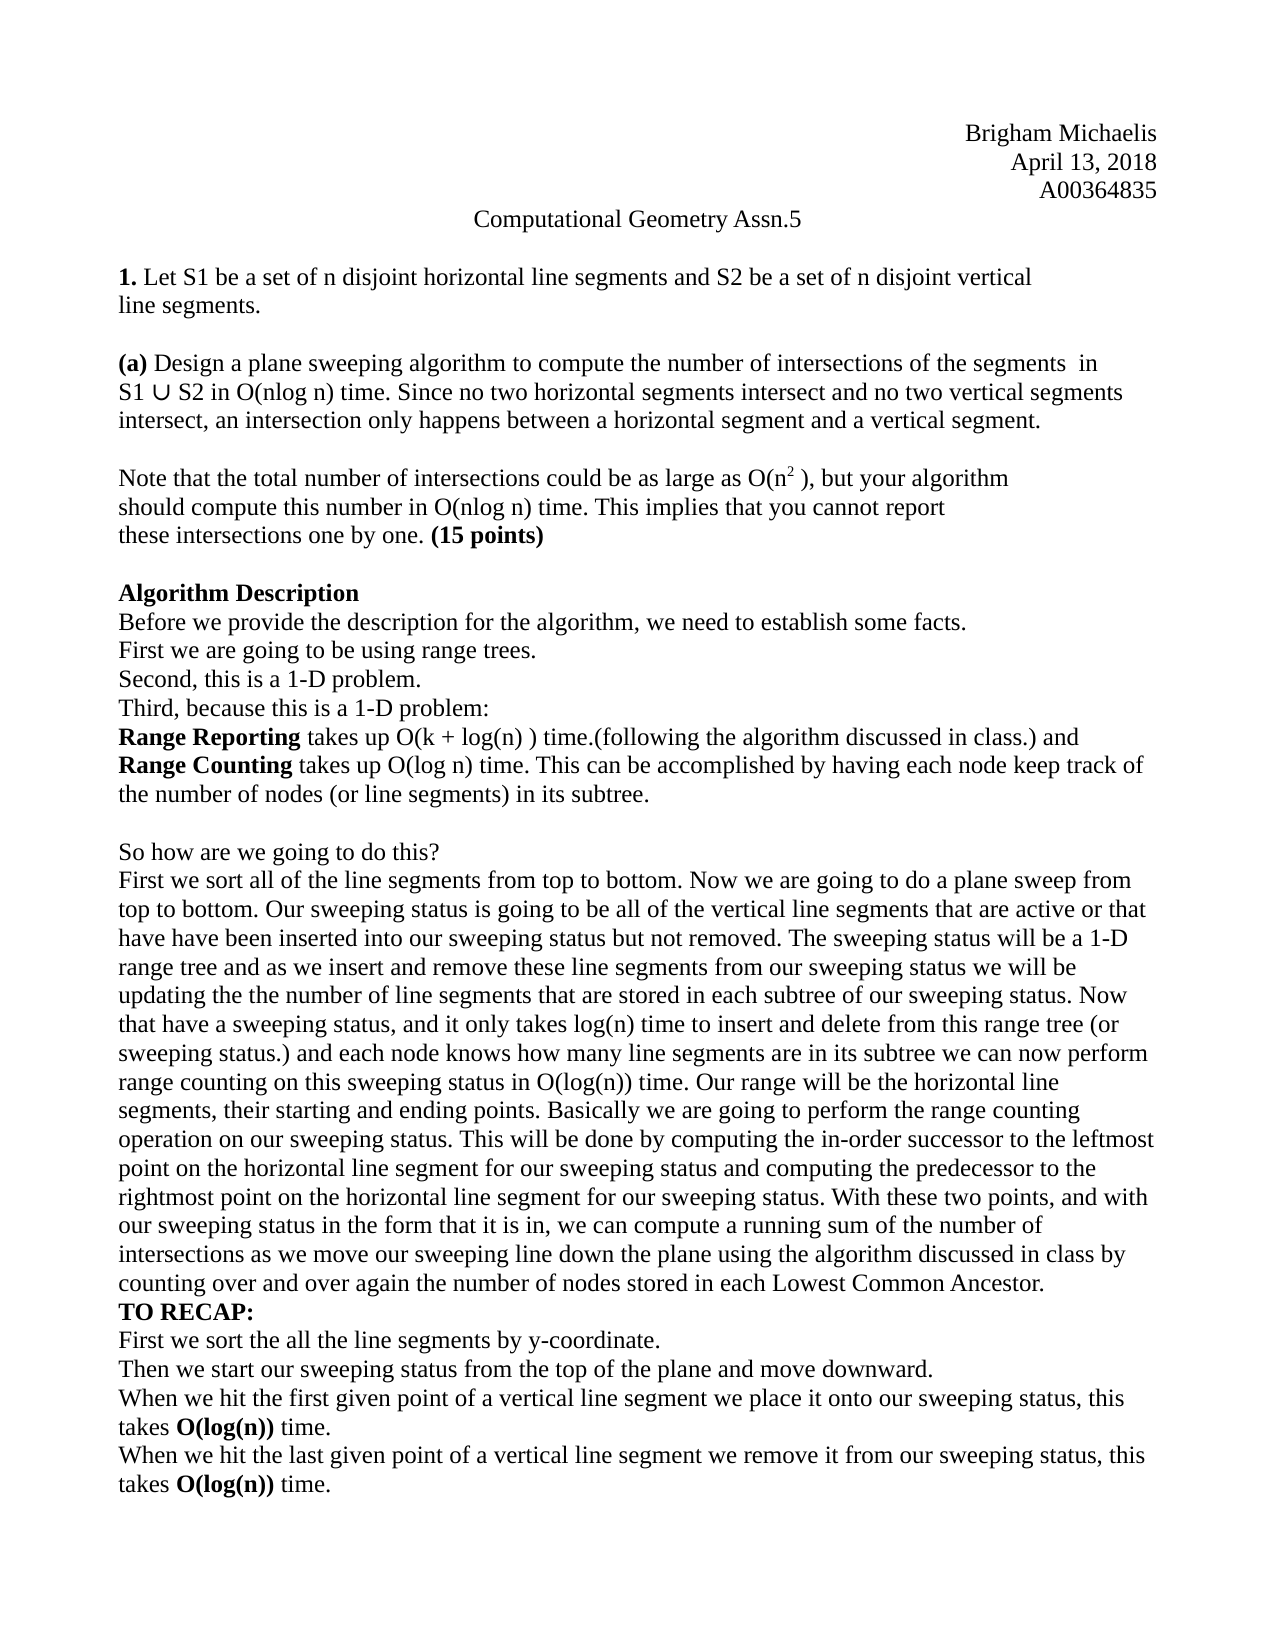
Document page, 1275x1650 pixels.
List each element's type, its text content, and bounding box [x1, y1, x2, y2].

text Brigham Michaelis [118, 118, 1157, 147]
text TO RECAP: [118, 1297, 1157, 1326]
text (a) Design a plane sweeping algorithm to compute the number of intersections of the segments in S1 ∪ S2 in O(nlog n) time. Since no two horizontal segments intersect and no two vertical segments intersect, an intersection only happens between a horizontal segment and a vertical segment. [118, 348, 1157, 434]
text Before we provide the description for the algorithm, we need to establish some facts. [118, 607, 1157, 636]
text Note that the total number of intersections could be as large as O(n2 ), but your algorithm [118, 463, 1157, 492]
text line segments. [118, 291, 1157, 319]
text First we sort all of the line segments from top to bottom. Now we are going to do a plane sweep from top to bottom. Our sweeping status is going to be all of the vertical line segments that are active or that have have been inserted into our sweeping status but not removed. The sweeping status will be a 1-D range tree and as we insert and remove these line segments from our sweeping status we will be updating the the number of line segments that are stored in each subtree of our sweeping status. Now that have a sweeping status, and it only takes log(n) time to insert and delete from this range tree (or sweeping status.) and each node knows how many line segments are in its subtree we can now perform range counting on this sweeping status in O(log(n)) time. Our range will be the horizontal line segments, their starting and ending points. Basically we are going to perform the range counting operation on our sweeping status. This will be done by computing the in-order successor to the leftmost point on the horizontal line segment for our sweeping status and computing the predecessor to the rightmost point on the horizontal line segment for our sweeping status. With these two points, and with our sweeping status in the form that it is in, we can compute a running sum of the number of intersections as we move our sweeping line down the plane using the algorithm discussed in class by counting over and over again the number of nodes stored in each Lowest Common Ancestor. [118, 866, 1157, 1297]
text April 13, 2018 [118, 147, 1157, 176]
text A00364835 [118, 176, 1157, 204]
text these intersections one by one. (15 points) [118, 521, 1157, 549]
text So how are we going to do this? [118, 837, 1157, 866]
text Third, because this is a 1-D problem: [118, 693, 1157, 722]
text First we sort the all the line segments by y-coordinate. [118, 1326, 1157, 1354]
text Range Counting takes up O(log n) time. This can be accomplished by having each node keep track of the number of nodes (or line segments) in its subtree. [118, 751, 1157, 808]
text Computational Geometry Assn.5 [118, 204, 1157, 233]
text Then we start our sweeping status from the top of the plane and move downward. [118, 1354, 1157, 1383]
text When we hit the last given point of a vertical line segment we remove it from our sweeping status, this takes O(log(n)) time. [118, 1441, 1157, 1498]
text First we are going to be using range trees. [118, 636, 1157, 664]
text When we hit the first given point of a vertical line segment we place it onto our sweeping status, this takes O(log(n)) time. [118, 1383, 1157, 1441]
text Second, this is a 1-D problem. [118, 664, 1157, 693]
text should compute this number in O(nlog n) time. This implies that you cannot report [118, 492, 1157, 521]
text Range Reporting takes up O(k + log(n) ) time.(following the algorithm discussed in class.) and [118, 722, 1157, 751]
text 1. Let S1 be a set of n disjoint horizontal line segments and S2 be a set of n disjoint vertical [118, 262, 1157, 291]
text Algorithm Description [118, 578, 1157, 607]
